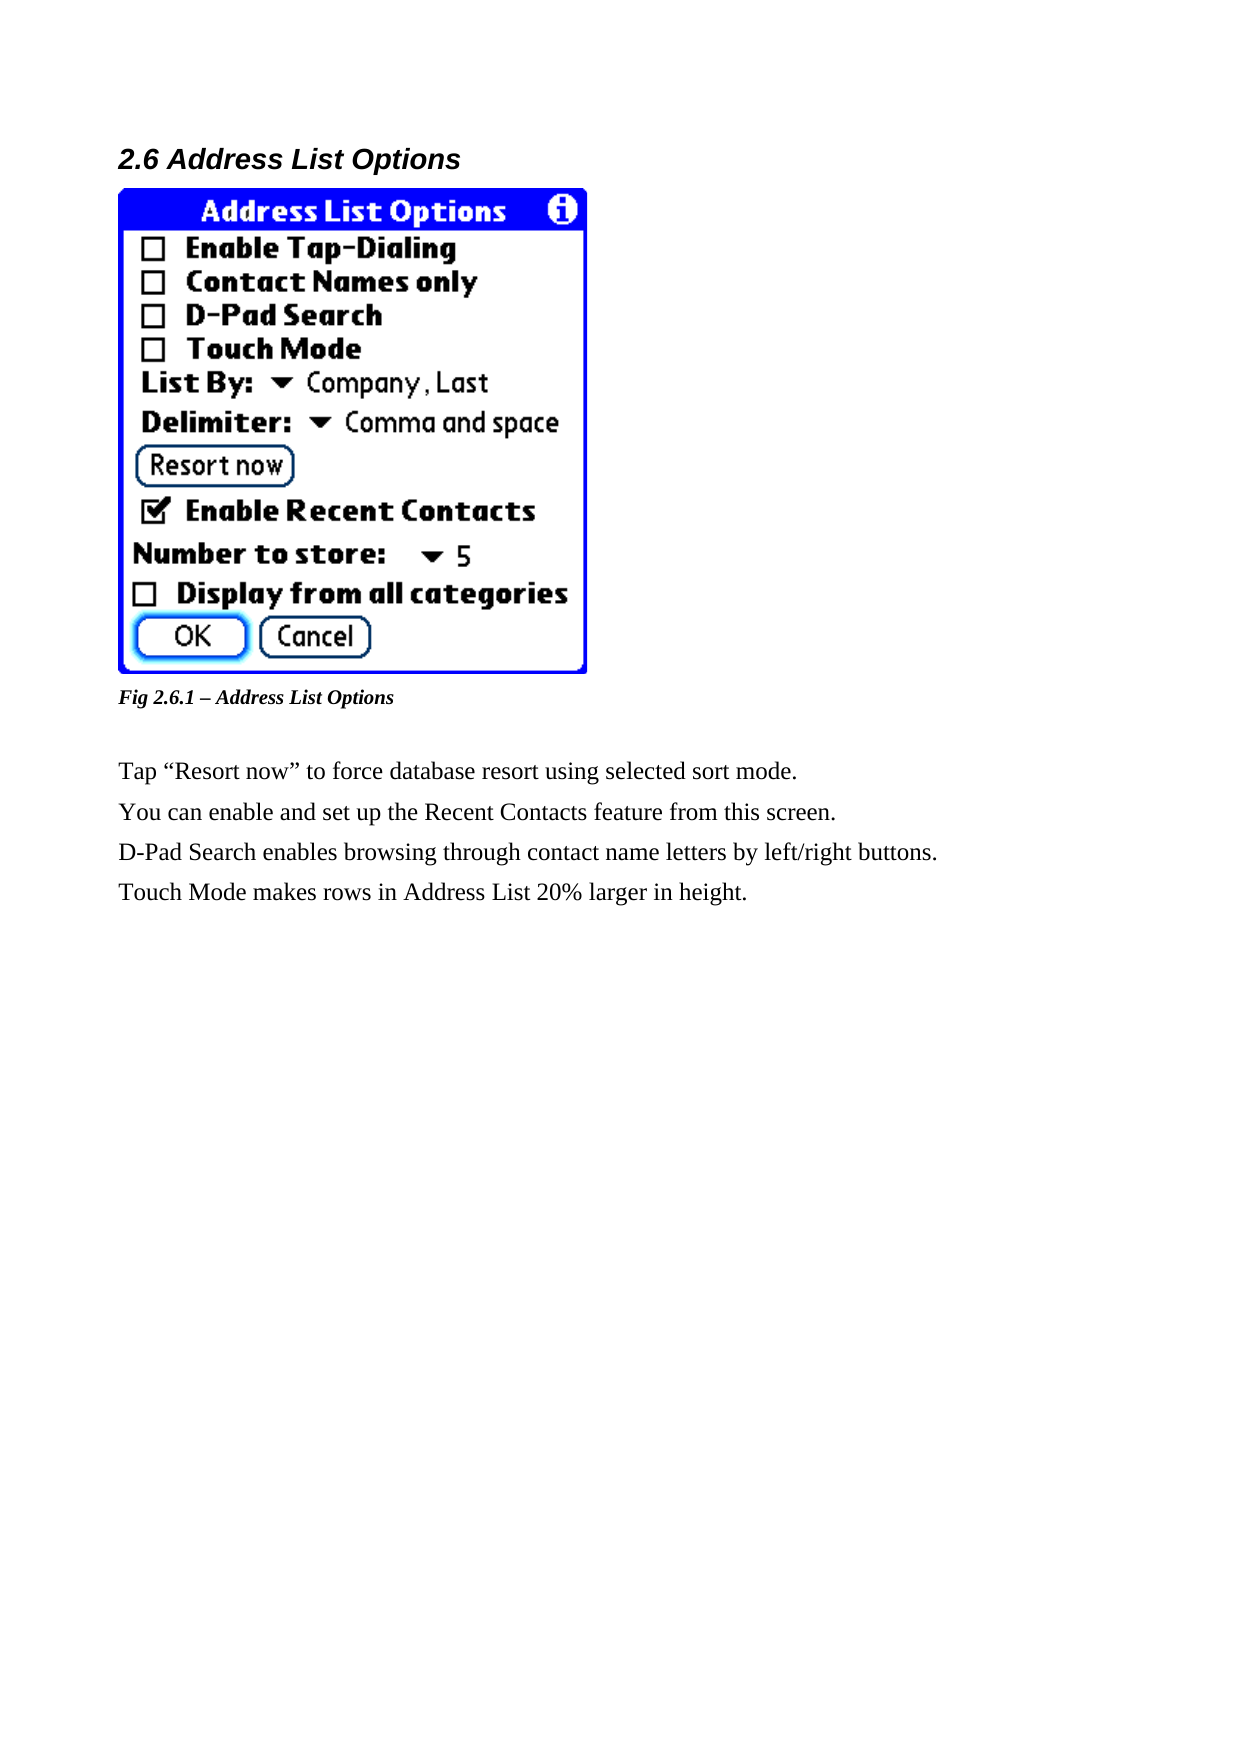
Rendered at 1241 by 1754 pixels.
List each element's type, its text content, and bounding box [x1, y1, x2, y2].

text Fig 2.6.1 – Address List Options [118, 686, 1122, 709]
subtitle 2.6 Address List Options [118, 143, 1122, 176]
text D-Pad Search enables browsing through contact name letters by left/right buttons. [118, 838, 1122, 866]
text You can enable and set up the Recent Contacts feature from this screen. [118, 798, 1122, 825]
text Touch Mode makes rows in Address List 20% larger in height. [118, 878, 1122, 906]
text Tap “Resort now” to force database resort using selected sort mode. [118, 757, 1122, 785]
